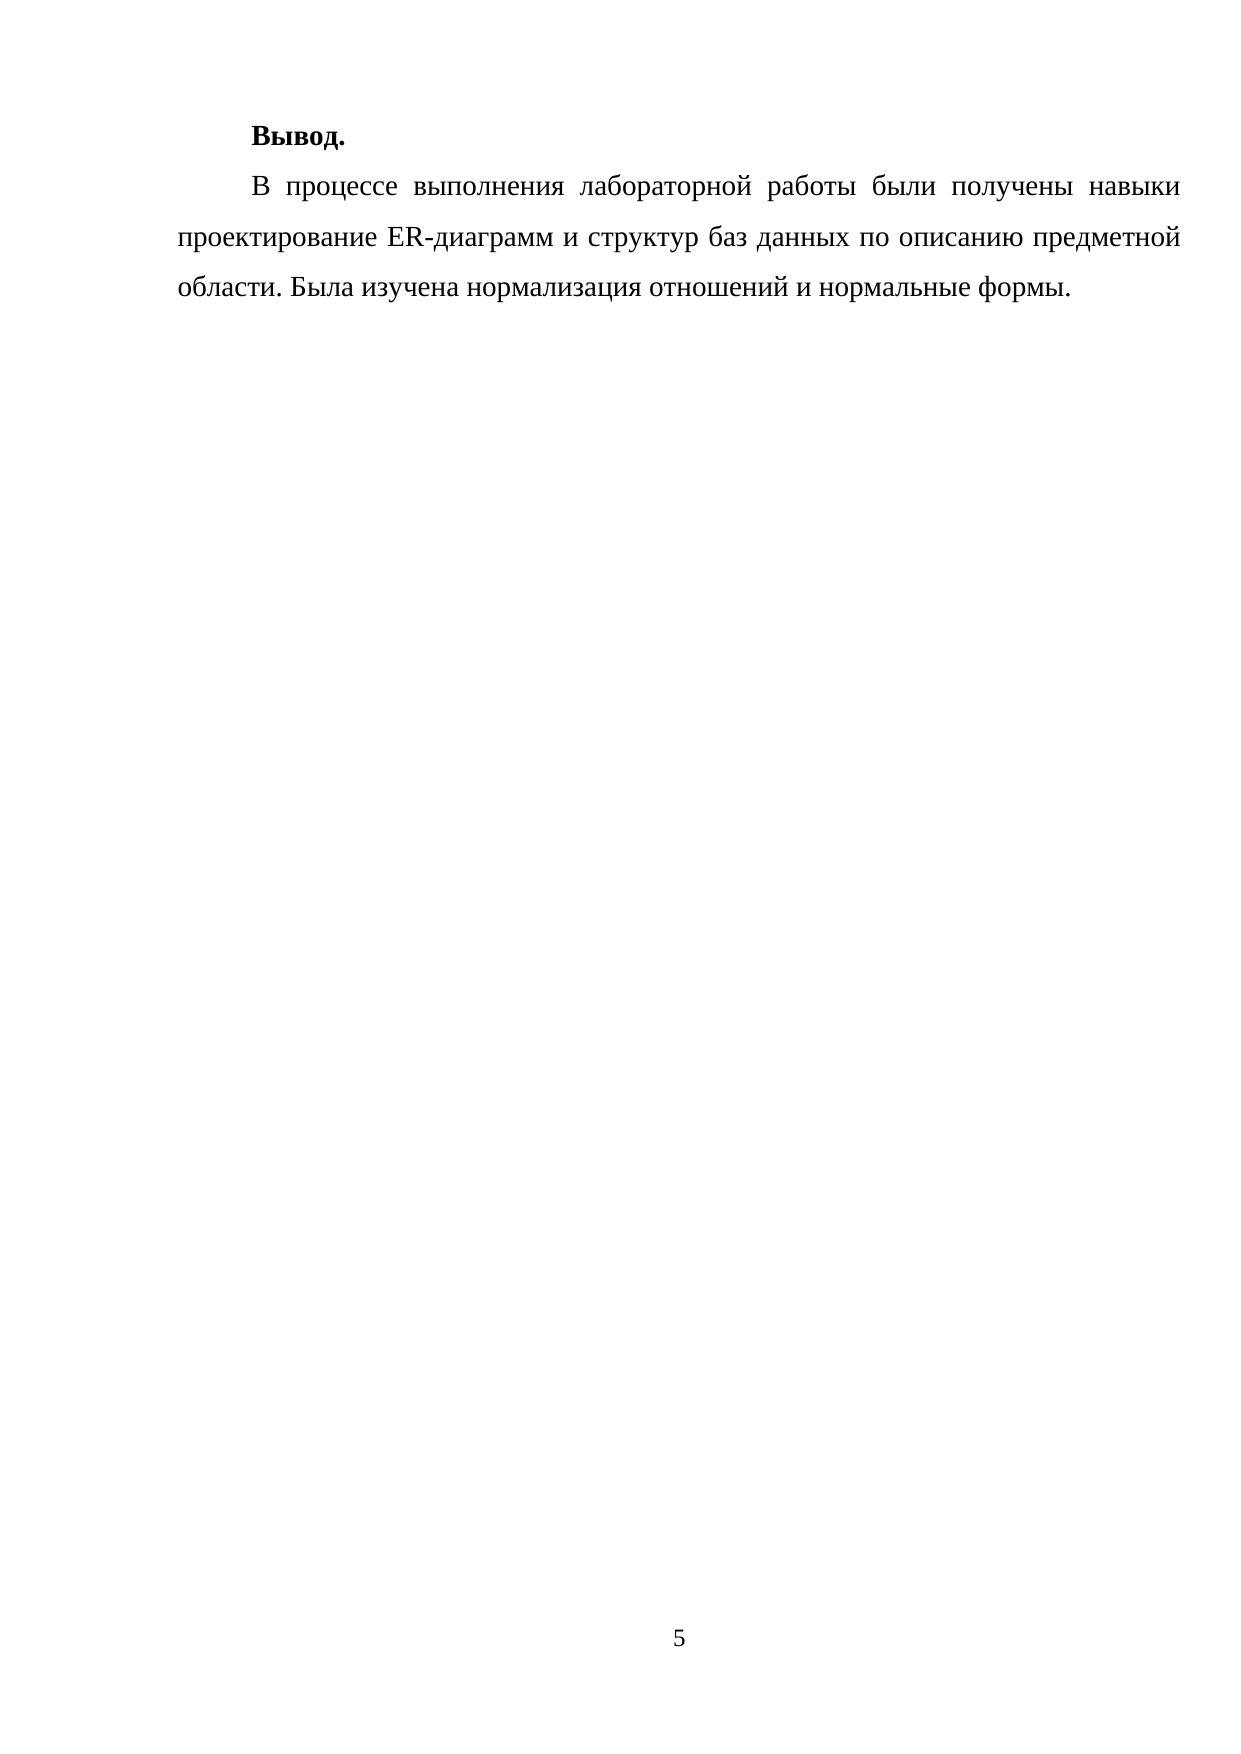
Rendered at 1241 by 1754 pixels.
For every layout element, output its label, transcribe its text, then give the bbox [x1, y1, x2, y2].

text Вывод. [177, 118, 1181, 152]
text В процессе выполнения лабораторной работы были получены навыки проектирование ER-диаграмм и структур баз данных по описанию предметной области. Была изучена нормализация отношений и нормальные формы. [177, 168, 1181, 303]
